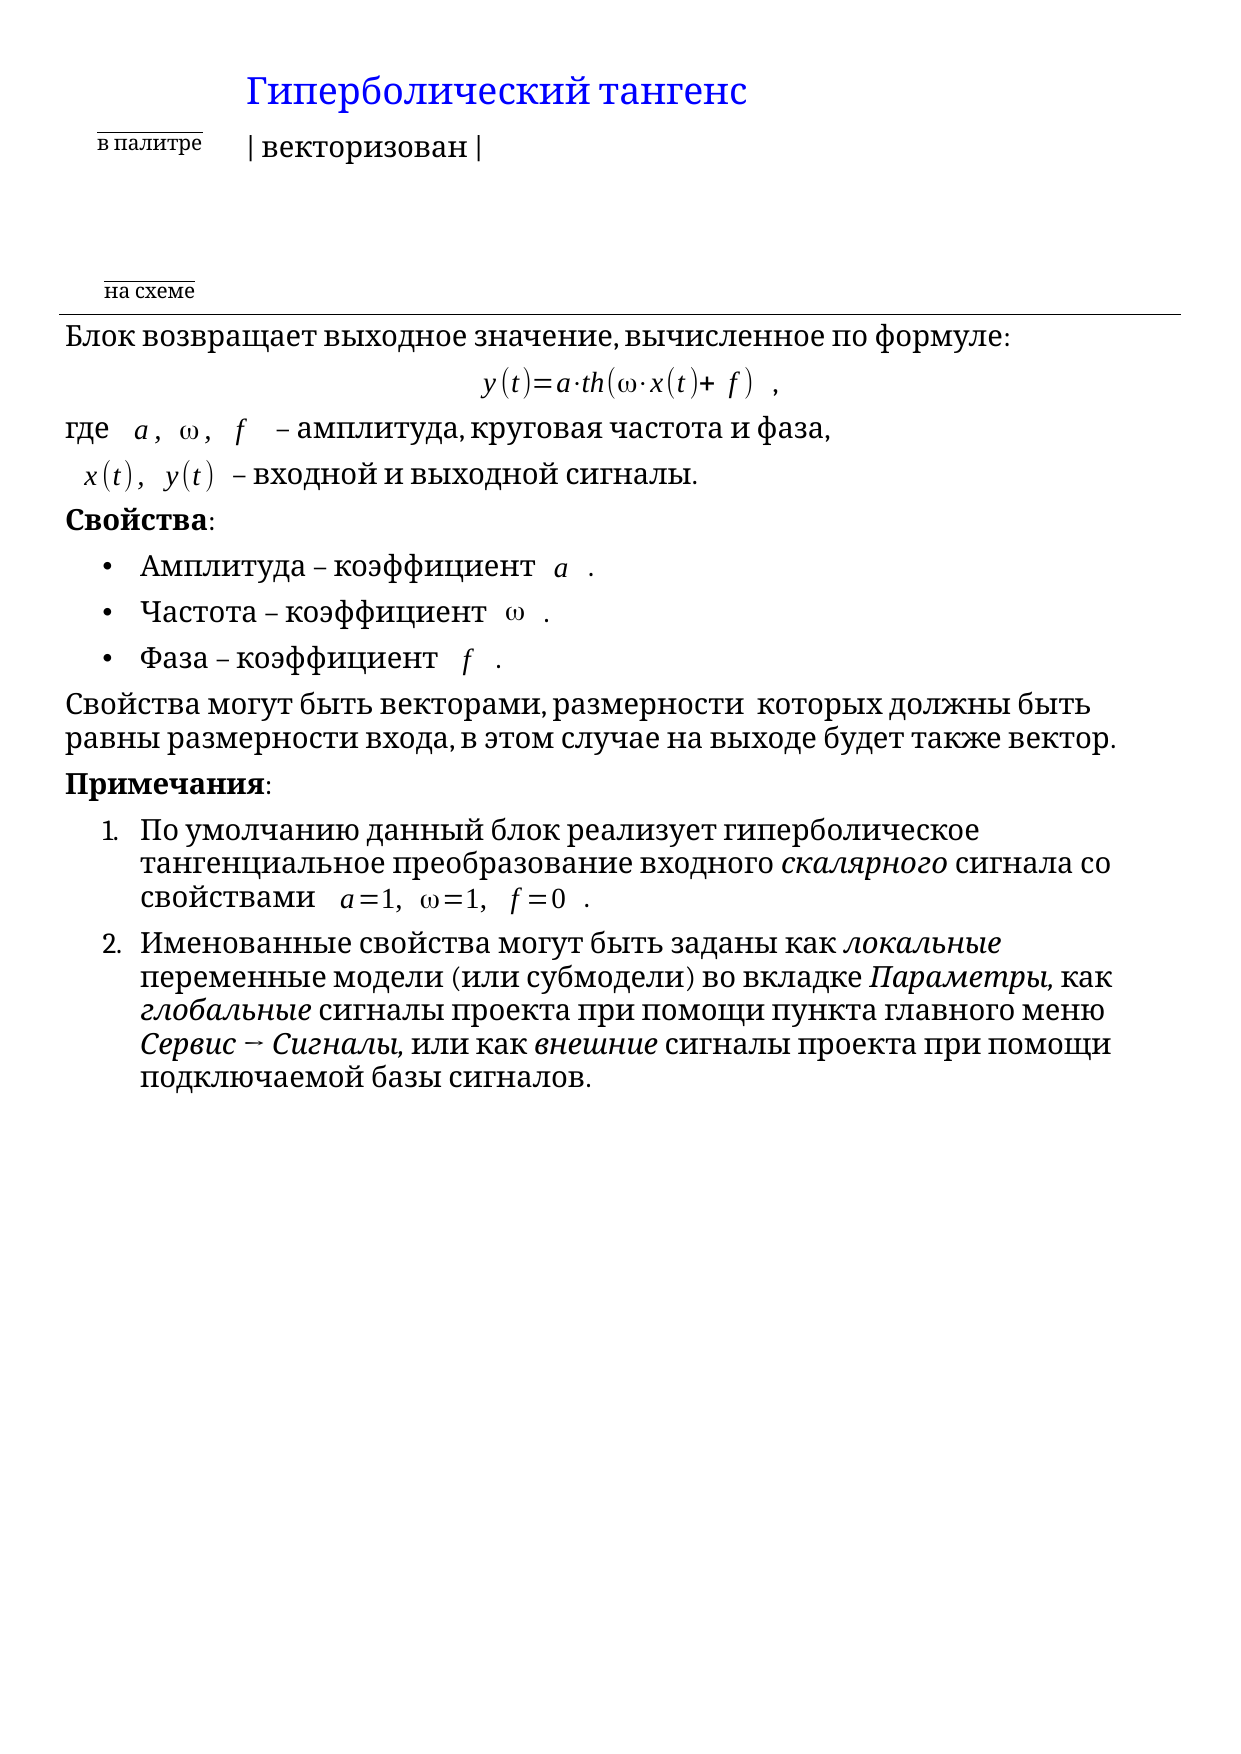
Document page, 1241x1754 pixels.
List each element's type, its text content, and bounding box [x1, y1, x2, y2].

table_cell на схеме [59, 274, 240, 314]
table_cell [240, 274, 1181, 314]
table_cell | векторизован | [240, 125, 1181, 183]
table_cell [59, 183, 240, 274]
table_cell [240, 183, 1181, 274]
table_cell в палитре [59, 125, 240, 183]
table_header [59, 59, 240, 125]
table_header Гиперболический тангенс [240, 59, 1181, 125]
table_cell Блок возвращает выходное значение, вычисленное по формуле: , где – амплитуда, круговая частота и фаза, – входной и выходной сигналы. Свойства: Амплитуда – коэффициент. Частота – коэффициент. Фаза – коэффициент. Свойства могут быть векторами, размерности которых должны быть равны размерности входа, в этом случае на выходе будет также вектор. Примечания: По умолчанию данный блок реализует гиперболическое тангенциальное преобразование входного скалярного сигнала со свойствами . Именованные свойства могут быть заданы как локальные переменные модели (или субмодели) во вкладке Параметры, как глобальные сигналы проекта при помощи пункта главного меню Сервис → Сигналы, или как внешние сигналы проекта при помощи подключаемой базы сигналов. [59, 315, 1181, 1113]
